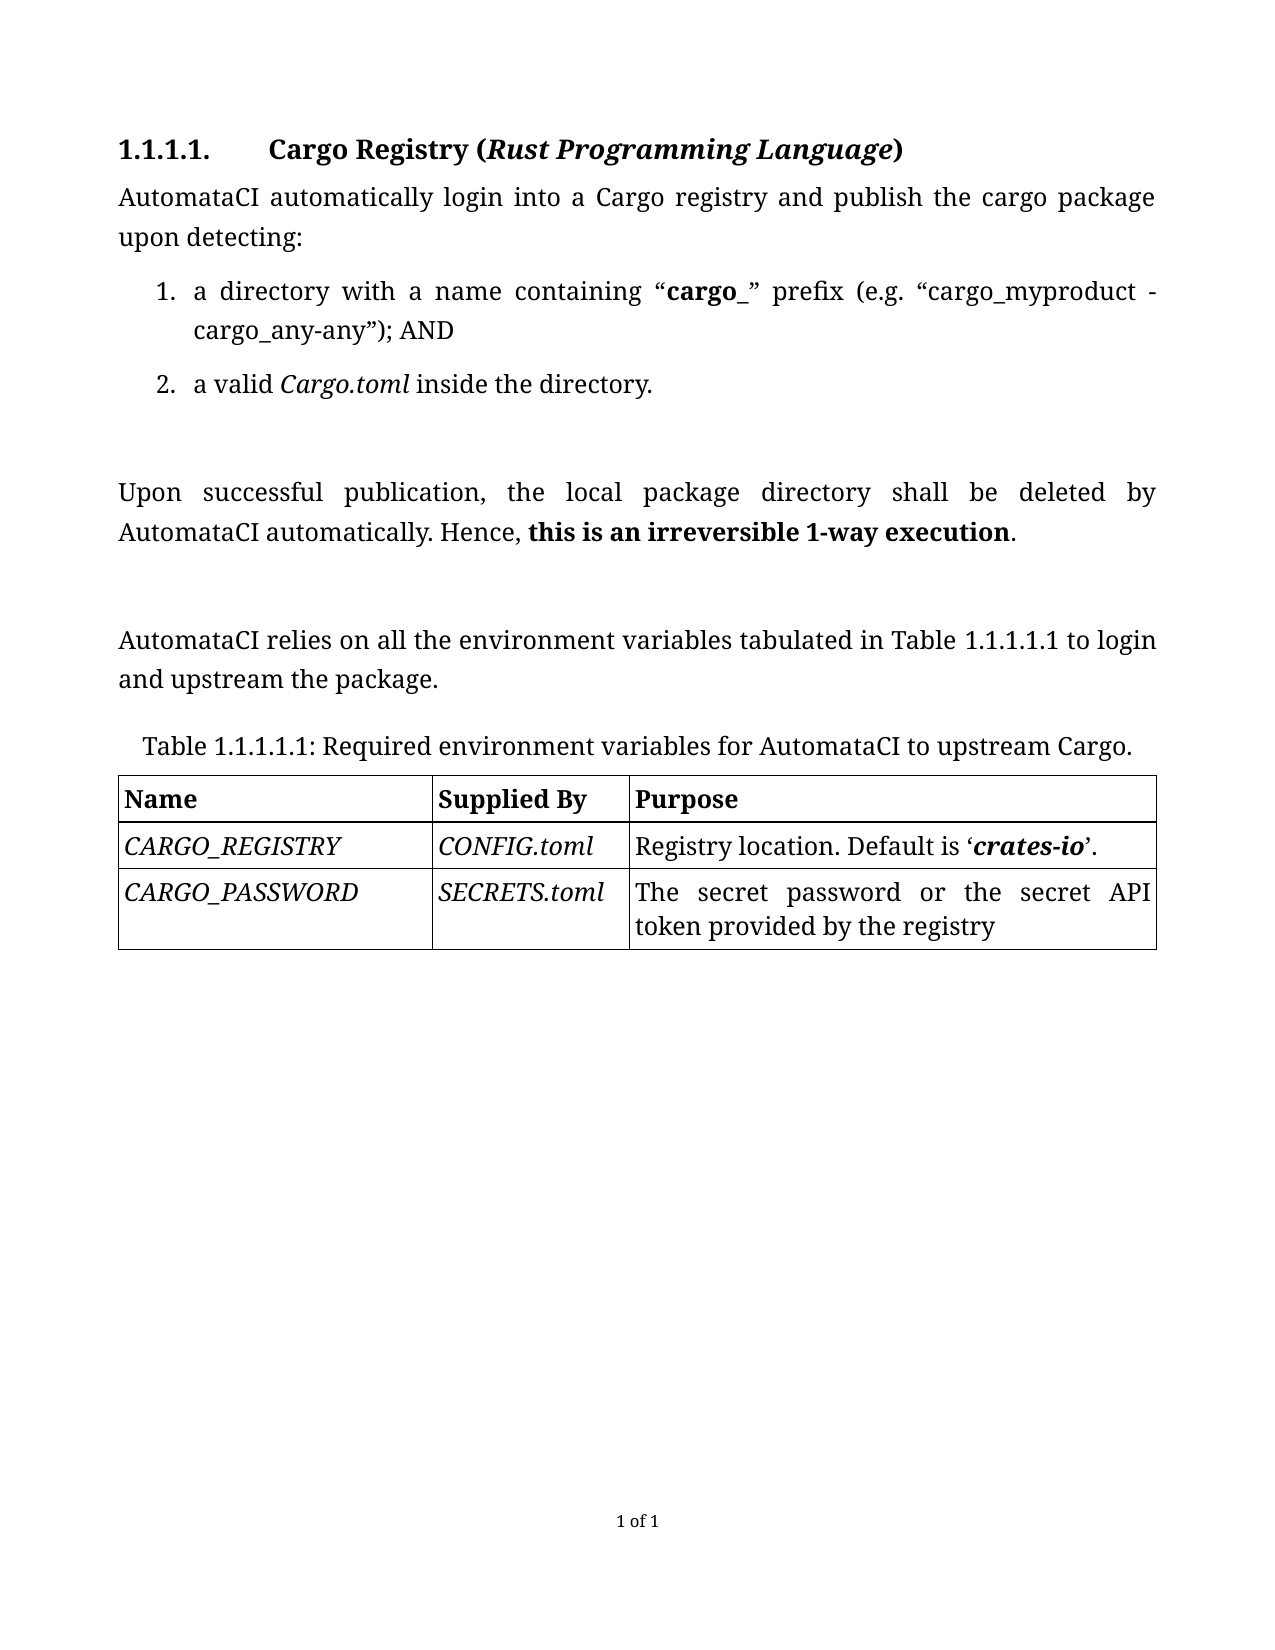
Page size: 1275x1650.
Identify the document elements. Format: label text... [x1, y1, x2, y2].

table_cell Registry location. Default is ‘crates-io’. [630, 823, 1156, 868]
table_header Name [119, 776, 432, 821]
subtitle Cargo Registry (Rust Programming Language) [118, 131, 1157, 167]
text Upon successful publication, the local package directory shall be deleted by AutomataCI automatically. Hence, this is an irreversible 1-way execution. [118, 475, 1157, 548]
text AutomataCI automatically login into a Cargo registry and publish the cargo package upon detecting: [118, 180, 1157, 253]
table_header Supplied By [433, 776, 629, 821]
table_cell The secret password or the secret API token provided by the registry [630, 869, 1156, 949]
list a directory with a name containing “cargo_” prefix (e.g. “cargo_myproduct -cargo_any-any”); AND [156, 273, 1157, 347]
text AutomataCI relies on all the environment variables tabulated in Table 1.1.1.1.1 to login and upstream the package. [118, 622, 1157, 696]
text Table 1.1.1.1.1: Required environment variables for AutomataCI to upstream Cargo. [118, 728, 1157, 762]
list a valid Cargo.toml inside the directory. [156, 367, 1157, 401]
table_cell CARGO_PASSWORD [119, 869, 432, 949]
table_cell CONFIG.toml [433, 823, 629, 868]
table_header Purpose [630, 776, 1156, 821]
table_cell CARGO_REGISTRY [119, 823, 432, 868]
table_cell SECRETS.toml [433, 869, 629, 949]
